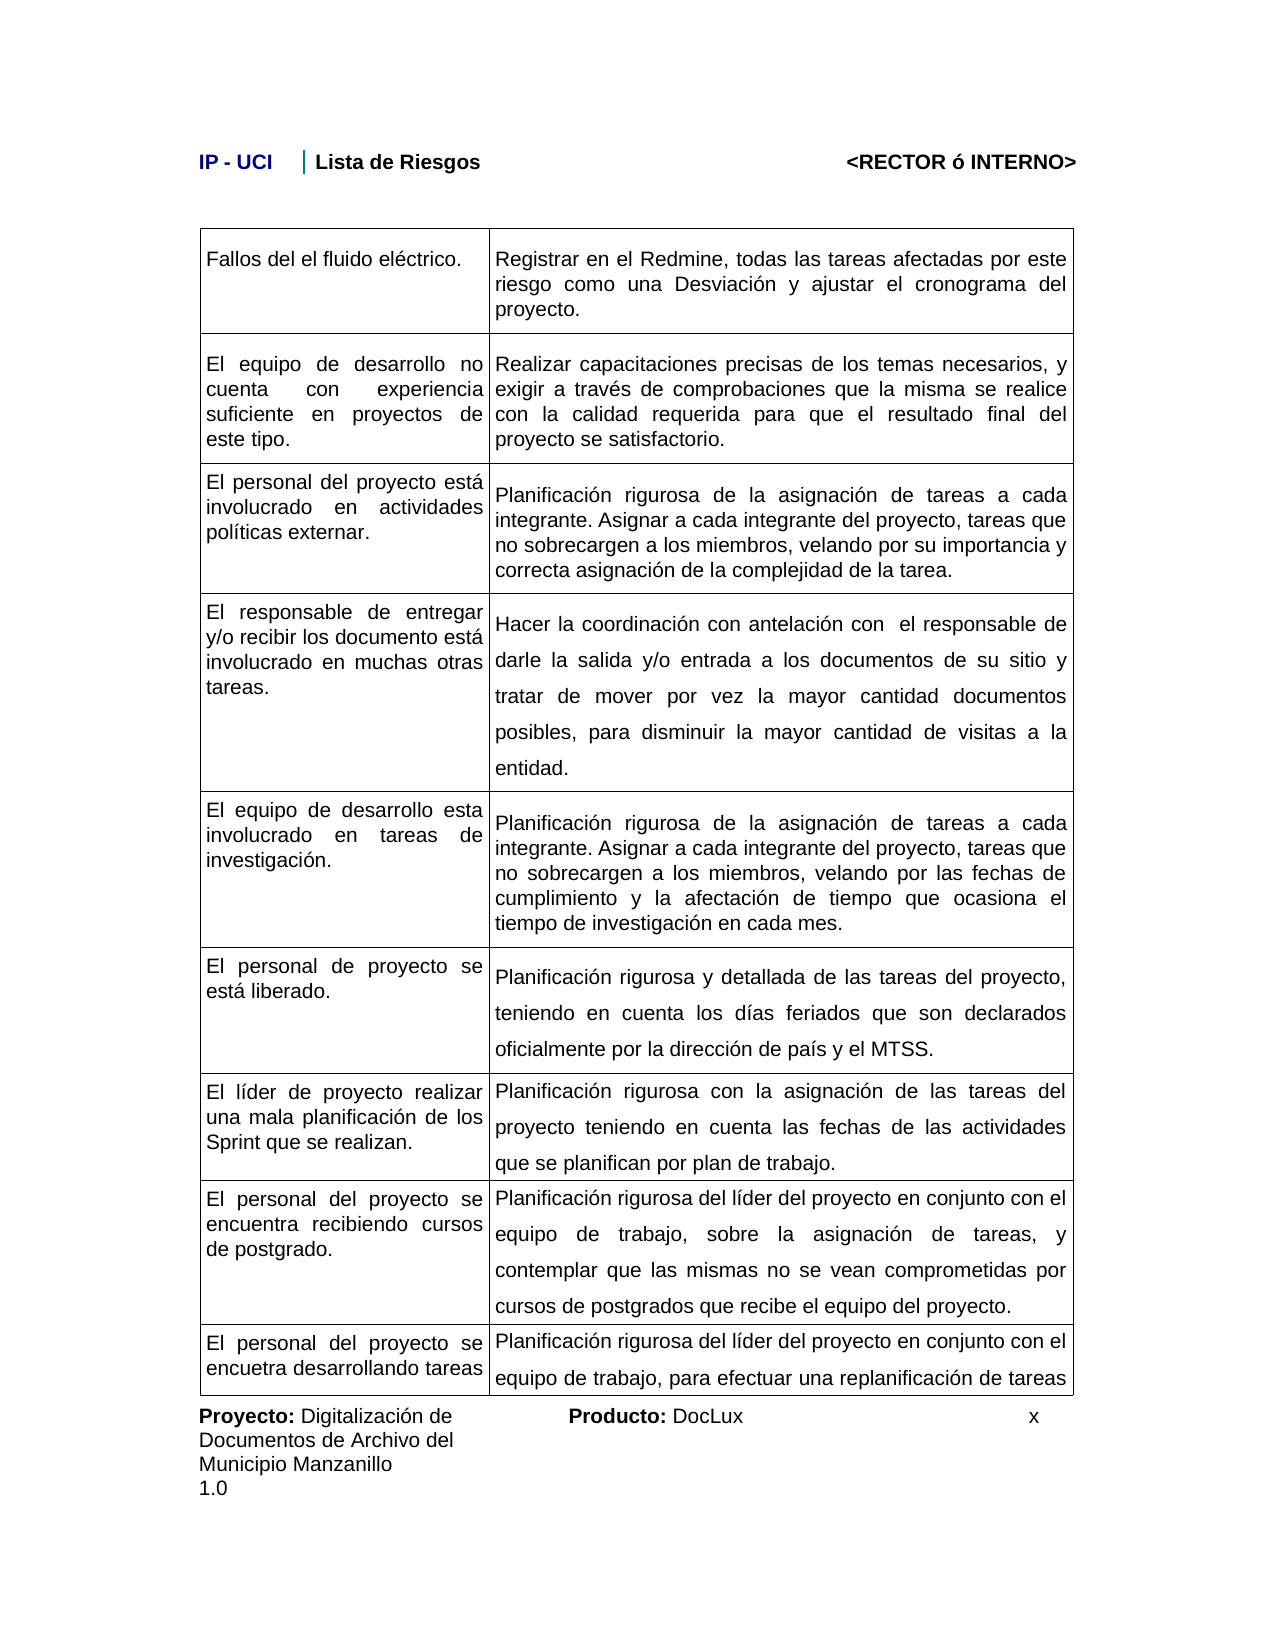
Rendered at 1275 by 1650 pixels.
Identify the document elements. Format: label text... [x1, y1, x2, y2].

table_cell Planificación rigurosa del líder del proyecto en conjunto con el equipo de trabajo, sobre la asignación de tareas, y contemplar que las mismas no se vean comprometidas por cursos de postgrados que recibe el equipo del proyecto. [490, 1181, 1073, 1323]
table_cell Planificación rigurosa del líder del proyecto en conjunto con el equipo de trabajo, para efectuar una replanificación de tareas [490, 1325, 1073, 1395]
table_cell El equipo de desarrollo no cuenta con experiencia suficiente en proyectos de este tipo. [201, 334, 489, 463]
table_cell El equipo de desarrollo esta involucrado en tareas de investigación. [201, 792, 489, 947]
table_cell El personal del proyecto se encuetra desarrollando tareas [201, 1325, 489, 1395]
table_cell El personal de proyecto se está liberado. [201, 948, 489, 1073]
table_cell Planificación rigurosa de la asignación de tareas a cada integrante. Asignar a cada integrante del proyecto, tareas que no sobrecargen a los miembros, velando por las fechas de cumplimiento y la afectación de tiempo que ocasiona el tiempo de investigación en cada mes. [490, 792, 1073, 947]
table_cell Planificación rigurosa con la asignación de las tareas del proyecto teniendo en cuenta las fechas de las actividades que se planifican por plan de trabajo. [490, 1074, 1073, 1180]
table_cell Hacer la coordinación con antelación con el responsable de darle la salida y/o entrada a los documentos de su sitio y tratar de mover por vez la mayor cantidad documentos posibles, para disminuir la mayor cantidad de visitas a la entidad. [490, 594, 1073, 791]
table_cell Planificación rigurosa y detallada de las tareas del proyecto, teniendo en cuenta los días feriados que son declarados oficialmente por la dirección de país y el MTSS. [490, 948, 1073, 1073]
table_cell El personal del proyecto está involucrado en actividades políticas externar. [201, 464, 489, 593]
table_cell El responsable de entregar y/o recibir los documento está involucrado en muchas otras tareas. [201, 594, 489, 791]
table_cell Fallos del el fluido eléctrico. [201, 229, 489, 333]
table_cell Registrar en el Redmine, todas las tareas afectadas por este riesgo como una Desviación y ajustar el cronograma del proyecto. [490, 229, 1073, 333]
table_cell El personal del proyecto se encuentra recibiendo cursos de postgrado. [201, 1181, 489, 1323]
table_cell Planificación rigurosa de la asignación de tareas a cada integrante. Asignar a cada integrante del proyecto, tareas que no sobrecargen a los miembros, velando por su importancia y correcta asignación de la complejidad de la tarea. [490, 464, 1073, 593]
table_cell Realizar capacitaciones precisas de los temas necesarios, y exigir a través de comprobaciones que la misma se realice con la calidad requerida para que el resultado final del proyecto se satisfactorio. [490, 334, 1073, 463]
table_cell El líder de proyecto realizar una mala planificación de los Sprint que se realizan. [201, 1074, 489, 1180]
